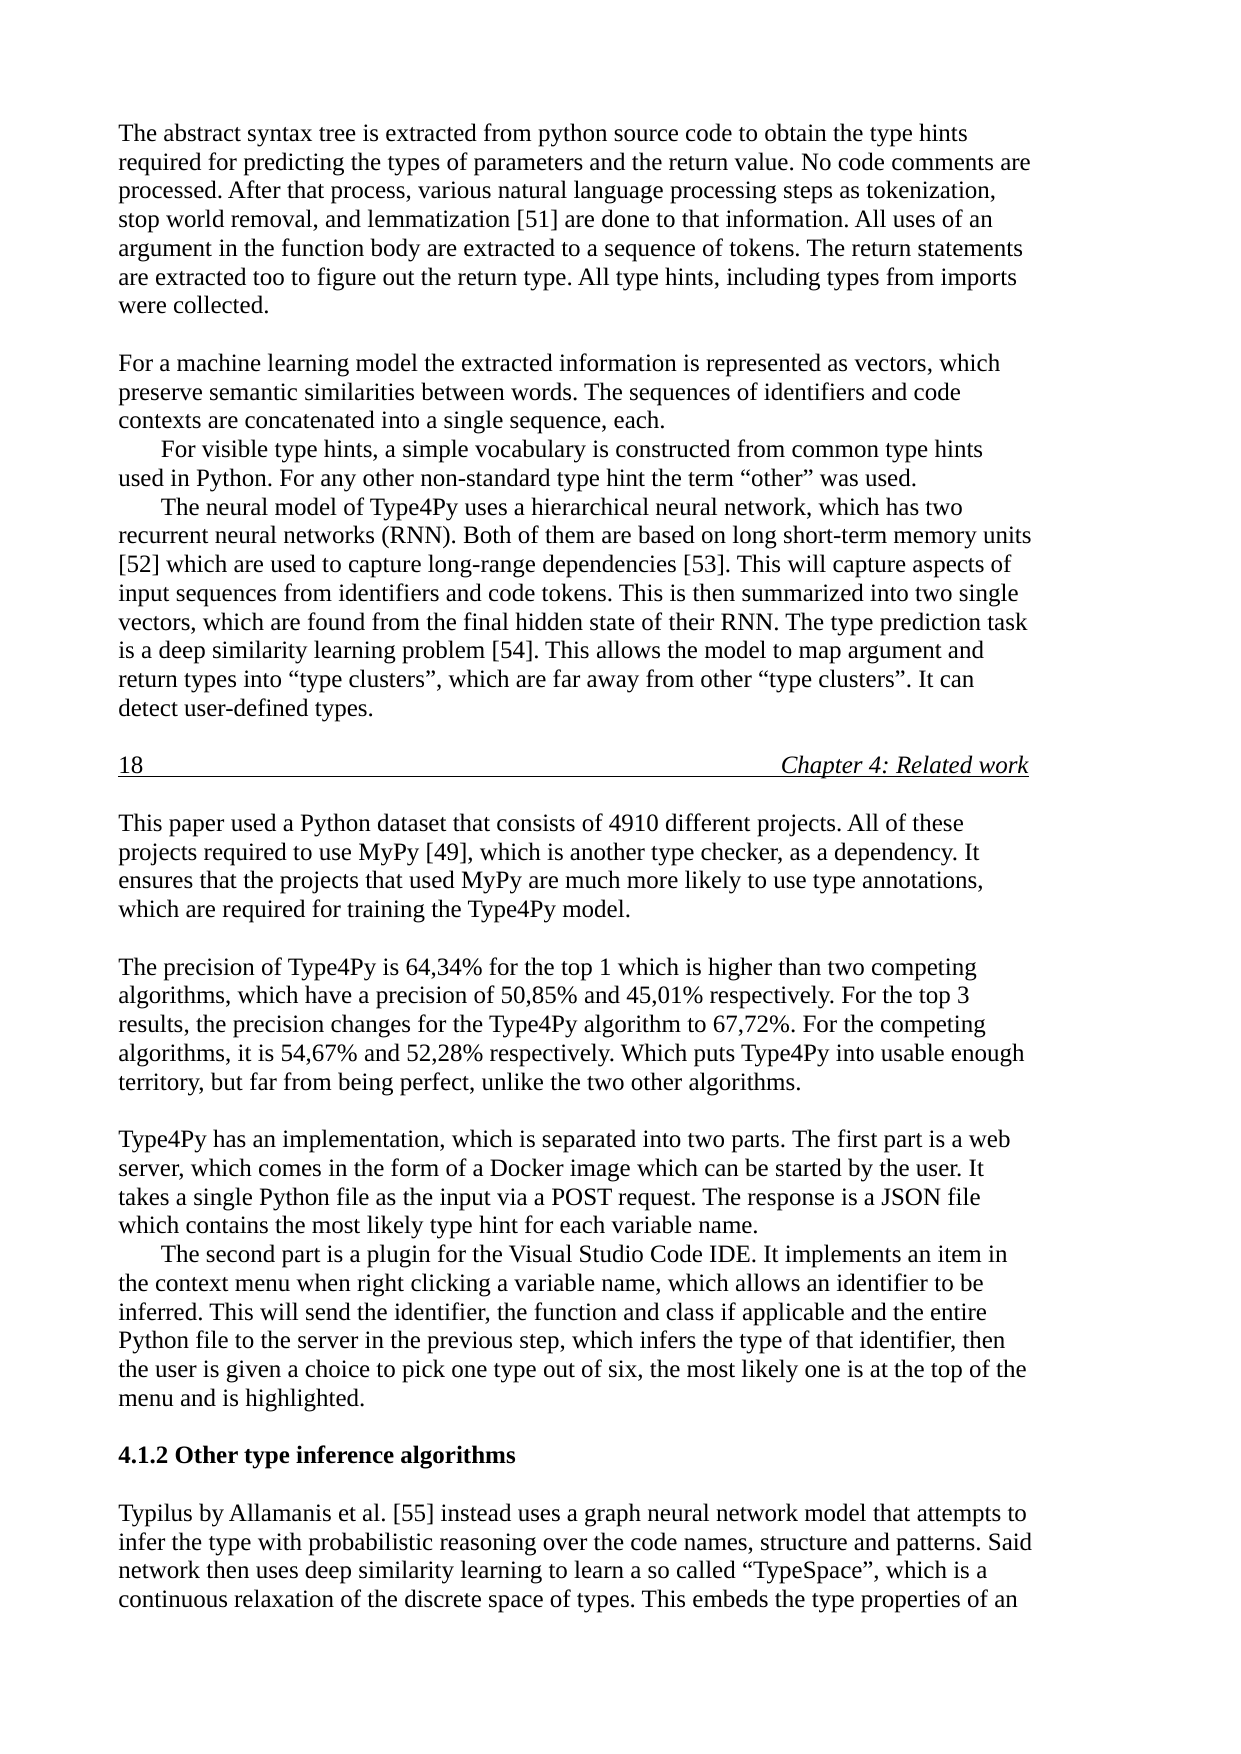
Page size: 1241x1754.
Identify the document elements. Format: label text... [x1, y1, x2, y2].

text The neural model of Type4Py uses a hierarchical neural network, which has two recurrent neural networks (RNN). Both of them are based on long short-term memory units [52] which are used to capture long-range dependencies [53]. This will capture aspects of input sequences from identifiers and code tokens. This is then summarized into two single vectors, which are found from the final hidden state of their RNN. The type prediction task is a deep similarity learning problem [54]. This allows the model to map argument and return types into “type clusters”, which are far away from other “type clusters”. It can detect user-defined types. [118, 492, 1033, 722]
text For visible type hints, a simple vocabulary is constructed from common type hints used in Python. For any other non-standard type hint the term “other” was used. [118, 434, 1033, 492]
text The second part is a plugin for the Visual Studio Code IDE. It implements an item in the context menu when right clicking a variable name, which allows an identifier to be inferred. This will send the identifier, the function and class if applicable and the entire Python file to the server in the previous step, which infers the type of that identifier, then the user is given a choice to pick one type out of six, the most likely one is at the top of the menu and is highlighted. [118, 1239, 1033, 1412]
text The abstract syntax tree is extracted from python source code to obtain the type hints required for predicting the types of parameters and the return value. No code comments are processed. After that process, various natural language processing steps as tokenization, stop world removal, and lemmatization [51] are done to that information. All uses of an argument in the function body are extracted to a sequence of tokens. The return statements are extracted too to figure out the return type. All type hints, including types from imports were collected. [118, 118, 1033, 319]
text The precision of Type4Py is 64,34% for the top 1 which is higher than two competing algorithms, which have a precision of 50,85% and 45,01% respectively. For the top 3 results, the precision changes for the Type4Py algorithm to 67,72%. For the competing algorithms, it is 54,67% and 52,28% respectively. Which puts Type4Py into usable enough territory, but far from being perfect, unlike the two other algorithms. [118, 952, 1033, 1096]
text 18 Chapter 4: Related work [118, 751, 1033, 779]
text 4.1.2 Other type inference algorithms [118, 1441, 1033, 1469]
text Typilus by Allamanis et al. [55] instead uses a graph neural network model that attempts to infer the type with probabilistic reasoning over the code names, structure and patterns. Said network then uses deep similarity learning to learn a so called “TypeSpace”, which is a continuous relaxation of the discrete space of types. This embeds the type properties of an [118, 1498, 1033, 1613]
text This paper used a Python dataset that consists of 4910 different projects. All of these projects required to use MyPy [49], which is another type checker, as a dependency. It ensures that the projects that used MyPy are much more likely to use type annotations, which are required for training the Type4Py model. [118, 808, 1033, 923]
text For a machine learning model the extracted information is represented as vectors, which preserve semantic similarities between words. The sequences of identifiers and code contexts are concatenated into a single sequence, each. [118, 348, 1033, 434]
text Type4Py has an implementation, which is separated into two parts. The first part is a web server, which comes in the form of a Docker image which can be started by the user. It takes a single Python file as the input via a POST request. The response is a JSON file which contains the most likely type hint for each variable name. [118, 1124, 1033, 1239]
